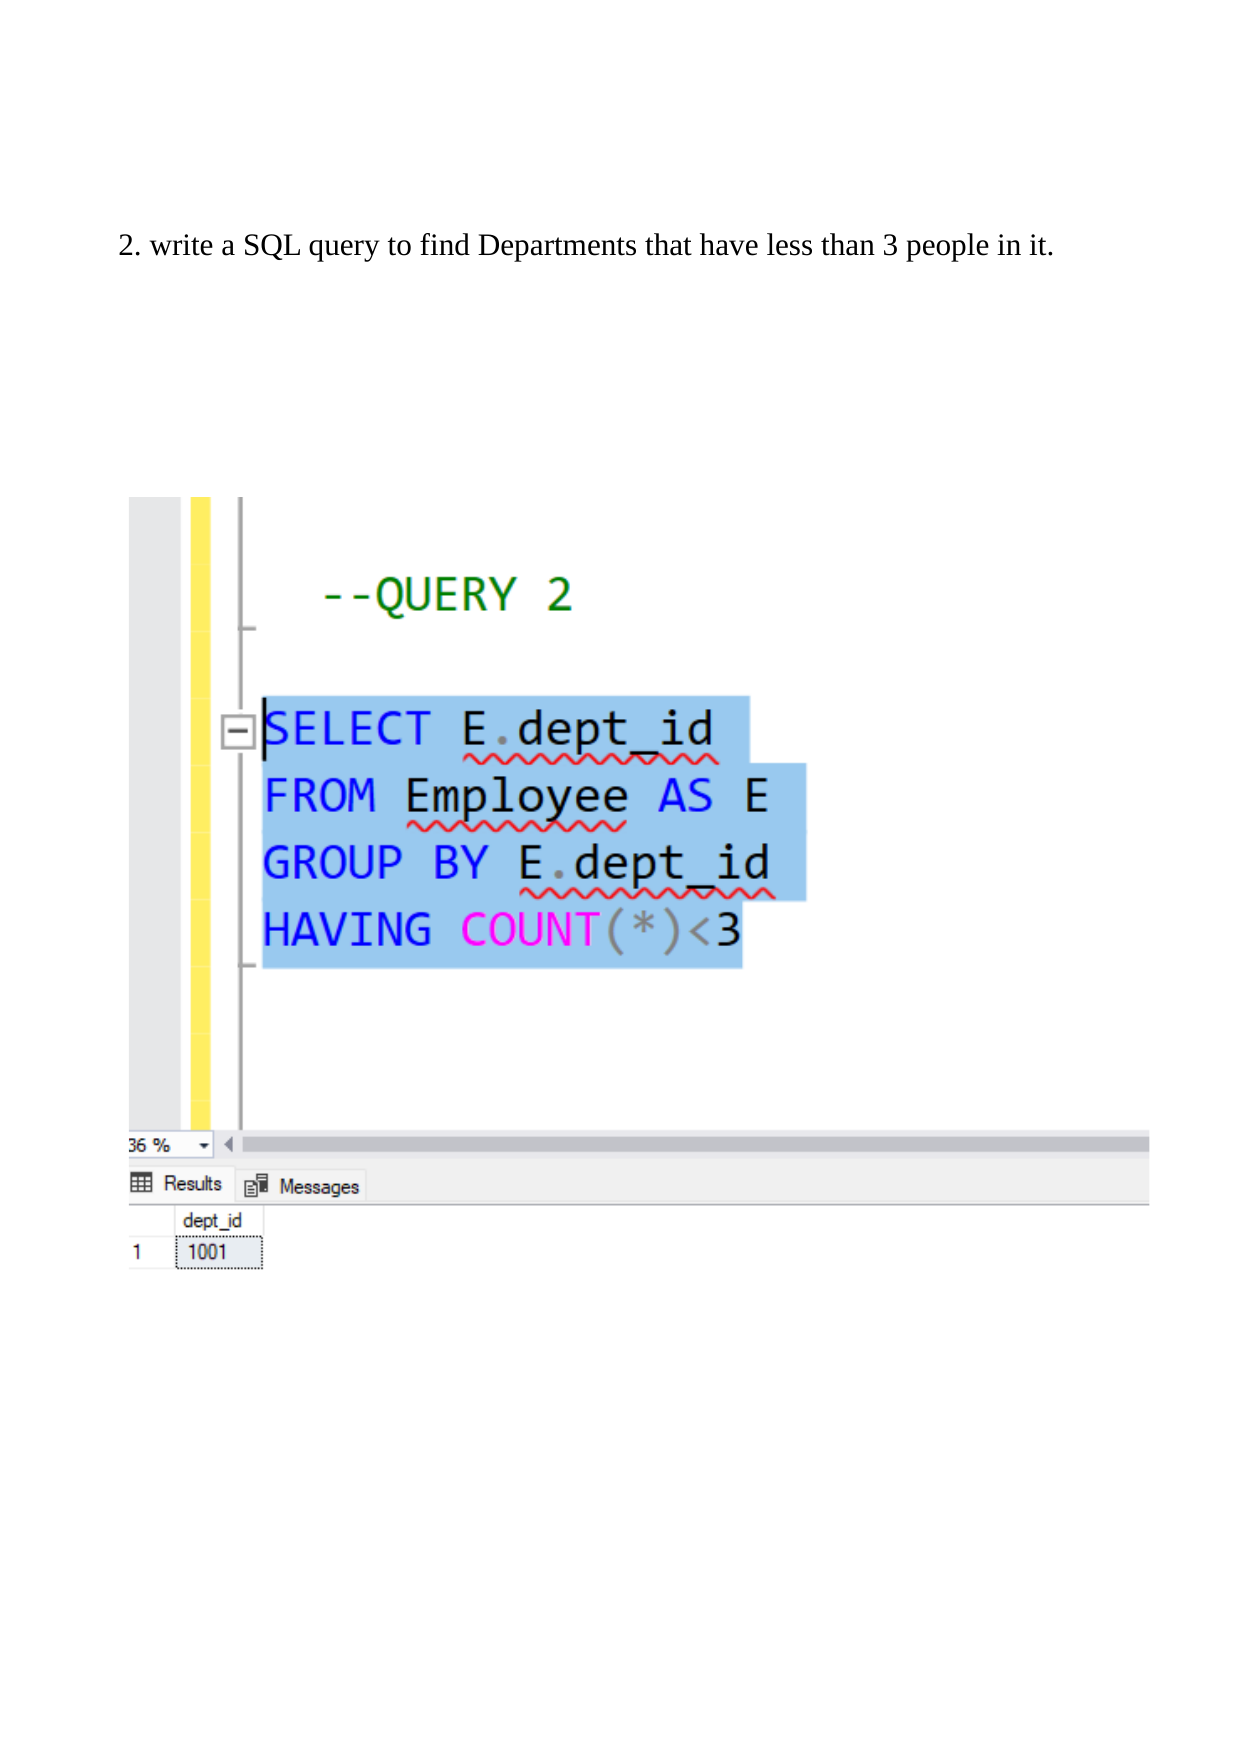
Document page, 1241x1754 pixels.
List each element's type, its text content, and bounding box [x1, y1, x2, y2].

text 2. write a SQL query to find Departments that have less than 3 people in it. [118, 226, 1122, 262]
picture [128, 497, 480, 1330]
